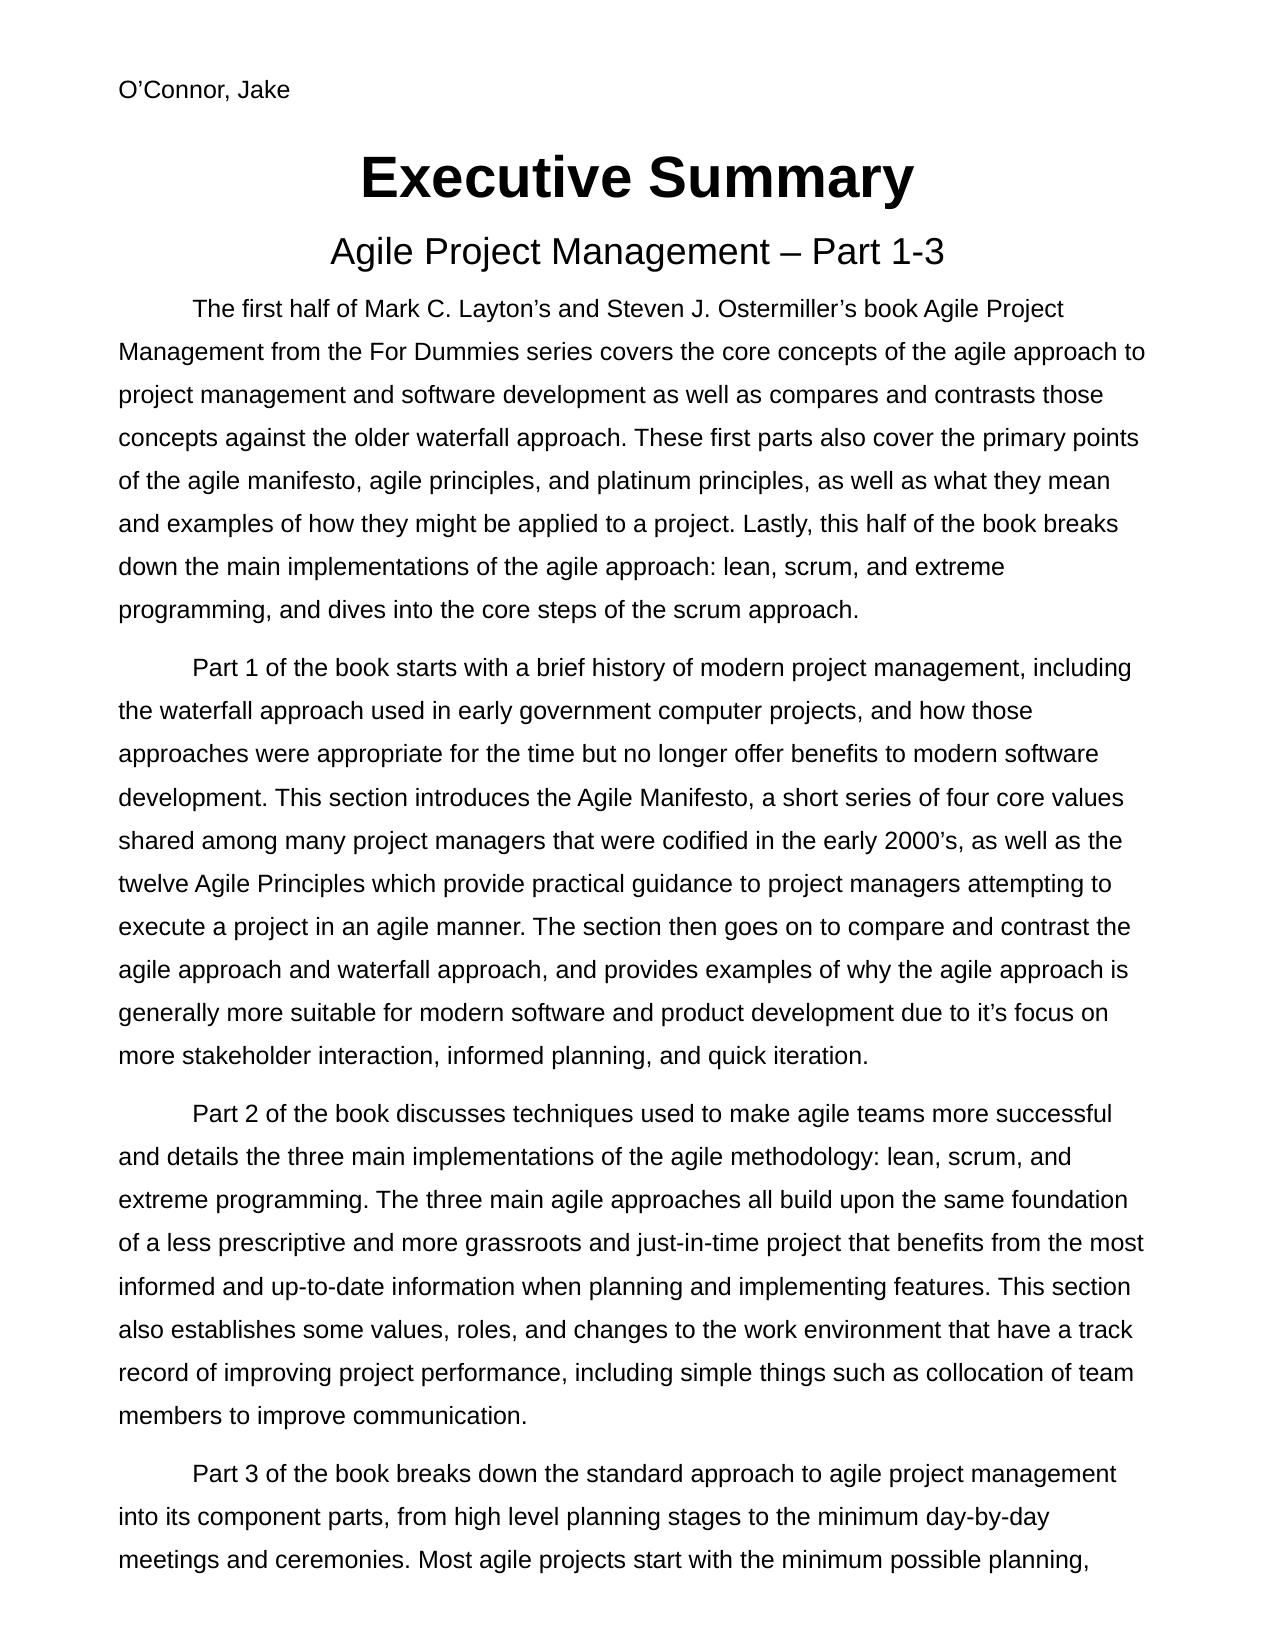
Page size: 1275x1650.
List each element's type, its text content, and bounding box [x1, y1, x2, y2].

text Part 2 of the book discusses techniques used to make agile teams more successful and details the three main implementations of the agile methodology: lean, scrum, and extreme programming. The three main agile approaches all build upon the same foundation of a less prescriptive and more grassroots and just-in-time project that benefits from the most informed and up-to-date information when planning and implementing features. This section also establishes some values, roles, and changes to the work environment that have a track record of improving project performance, including simple things such as collocation of team members to improve communication. [118, 1099, 1157, 1430]
text Part 3 of the book breaks down the standard approach to agile project management into its component parts, from high level planning stages to the minimum day-by-day meetings and ceremonies. Most agile projects start with the minimum possible planning, [118, 1459, 1157, 1574]
subtitle Agile Project Management – Part 1-3 [118, 229, 1157, 272]
text The first half of Mark C. Layton’s and Steven J. Ostermiller’s book Agile Project Management from the For Dummies series covers the core concepts of the agile approach to project management and software development as well as compares and contrasts those concepts against the older waterfall approach. These first parts also cover the primary points of the agile manifesto, agile principles, and platinum principles, as well as what they mean and examples of how they might be applied to a project. Lastly, this half of the book breaks down the main implementations of the agile approach: lean, scrum, and extreme programming, and dives into the core steps of the scrum approach. [118, 294, 1157, 624]
title Executive Summary [118, 143, 1157, 210]
text Part 1 of the book starts with a brief history of modern project management, including the waterfall approach used in early government computer projects, and how those approaches were appropriate for the time but no longer offer benefits to modern software development. This section introduces the Agile Manifesto, a short series of four core values shared among many project managers that were codified in the early 2000’s, as well as the twelve Agile Principles which provide practical guidance to project managers attempting to execute a project in an agile manner. The section then goes on to compare and contrast the agile approach and waterfall approach, and provides examples of why the agile approach is generally more suitable for modern software and product development due to it’s focus on more stakeholder interaction, informed planning, and quick iteration. [118, 653, 1157, 1070]
